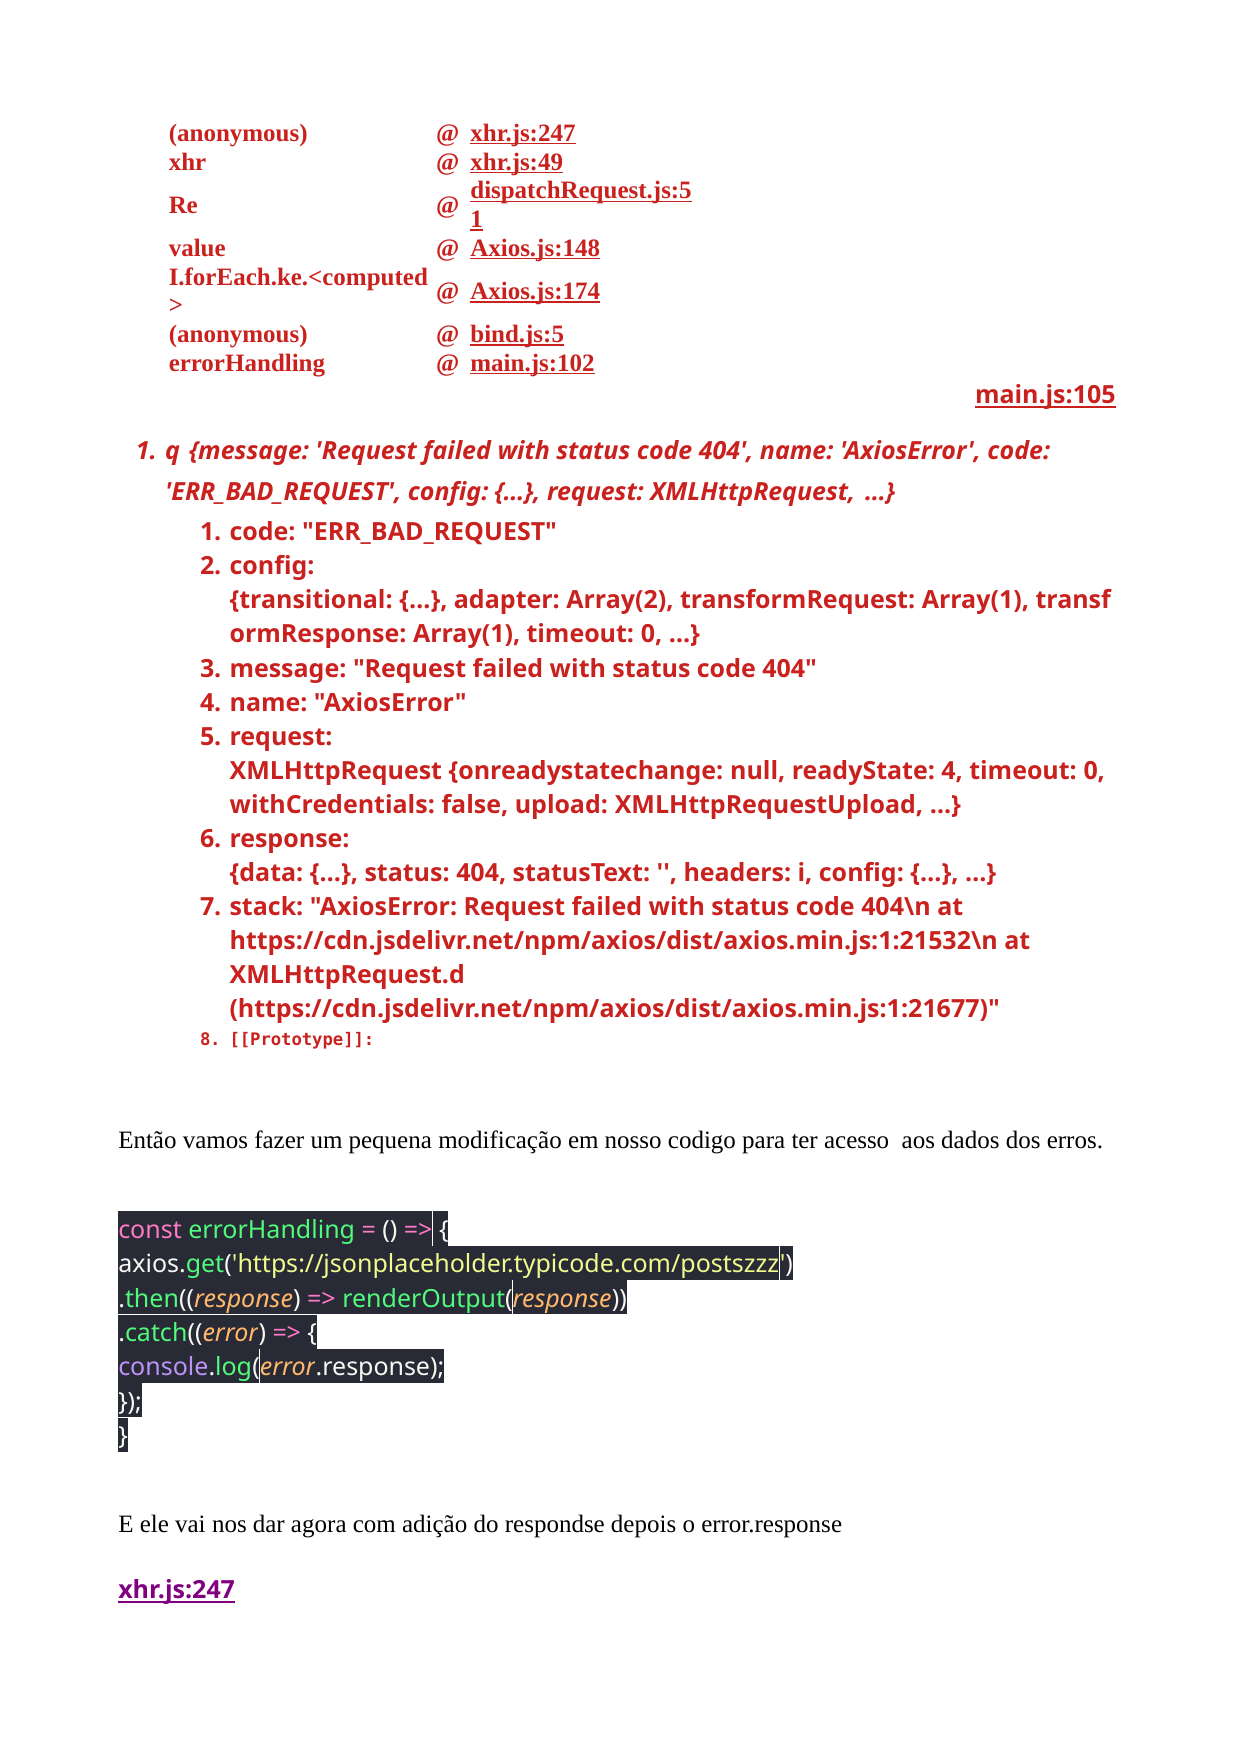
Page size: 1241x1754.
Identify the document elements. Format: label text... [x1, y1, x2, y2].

table_cell xhr.js:49 [470, 147, 703, 176]
table_cell main.js:102 [470, 348, 703, 377]
list [[Prototype]]: [200, 1025, 1122, 1050]
table_cell xhr [169, 147, 436, 176]
table_cell [156, 147, 168, 176]
list config: {transitional: {…}, adapter: Array(2), transformRequest: Array(1), transformResponse: Array(1), timeout: 0, …} [200, 548, 1122, 650]
table_cell @ [436, 233, 470, 262]
list message: "Request failed with status code 404" [200, 650, 1122, 684]
table_cell @ [436, 262, 470, 319]
table_cell value [169, 233, 436, 262]
text const errorHandling = () => { [118, 1211, 1122, 1246]
list request: XMLHttpRequest {onreadystatechange: null, readyState: 4, timeout: 0, withCredentials: false, upload: XMLHttpRequestUpload, …} [200, 718, 1122, 821]
text main.js:105 [162, 377, 1122, 411]
table_header xhr.js:247 [470, 118, 703, 147]
table_cell Axios.js:174 [470, 262, 703, 319]
table_cell @ [436, 176, 470, 233]
table_cell Axios.js:148 [470, 233, 703, 262]
list code: "ERR_BAD_REQUEST" [200, 514, 1122, 548]
table_header [156, 118, 168, 147]
table_cell dispatchRequest.js:51 [470, 176, 703, 233]
table_cell bind.js:5 [470, 319, 703, 348]
table_cell @ [436, 348, 470, 377]
text }); [118, 1383, 1122, 1417]
table_header @ [436, 118, 470, 147]
table_cell [156, 348, 168, 377]
table_cell [156, 176, 168, 233]
table_cell [156, 319, 168, 348]
table_cell (anonymous) [169, 319, 436, 348]
text axios.get('https://jsonplaceholder.typicode.com/postszzz') [118, 1246, 1122, 1280]
list stack: "AxiosError: Request failed with status code 404\n at https://cdn.jsdelivr.net/npm/axios/dist/axios.min.js:1:21532\n at XMLHttpRequest.d (https://cdn.jsdelivr.net/npm/axios/dist/axios.min.js:1:21677)" [200, 889, 1122, 1025]
table_cell I.forEach.ke.<computed> [169, 262, 436, 319]
text Então vamos fazer um pequena modificação em nosso codigo para ter acesso aos dados dos erros. [118, 1125, 1122, 1154]
table_cell errorHandling [169, 348, 436, 377]
text .then((response) => renderOutput(response)) [118, 1280, 1122, 1314]
table_cell Re [169, 176, 436, 233]
list response: {data: {…}, status: 404, statusText: '', headers: i, config: {…}, …} [200, 821, 1122, 889]
table_cell [156, 233, 168, 262]
table_header (anonymous) [169, 118, 436, 147]
text } [118, 1417, 1122, 1452]
text .catch((error) => { [118, 1314, 1122, 1349]
list q {message: 'Request failed with status code 404', name: 'AxiosError', code: 'ERR_BAD_REQUEST', config: {…}, request: XMLHttpRequest, …} [165, 432, 1113, 507]
text xhr.js:247 [118, 1538, 1122, 1606]
list name: "AxiosError" [200, 684, 1122, 718]
text E ele vai nos dar agora com adição do respondse depois o error.response [118, 1509, 1122, 1538]
text console.log(error.response); [118, 1349, 1122, 1383]
table_cell [156, 262, 168, 319]
table_cell @ [436, 147, 470, 176]
table_cell @ [436, 319, 470, 348]
